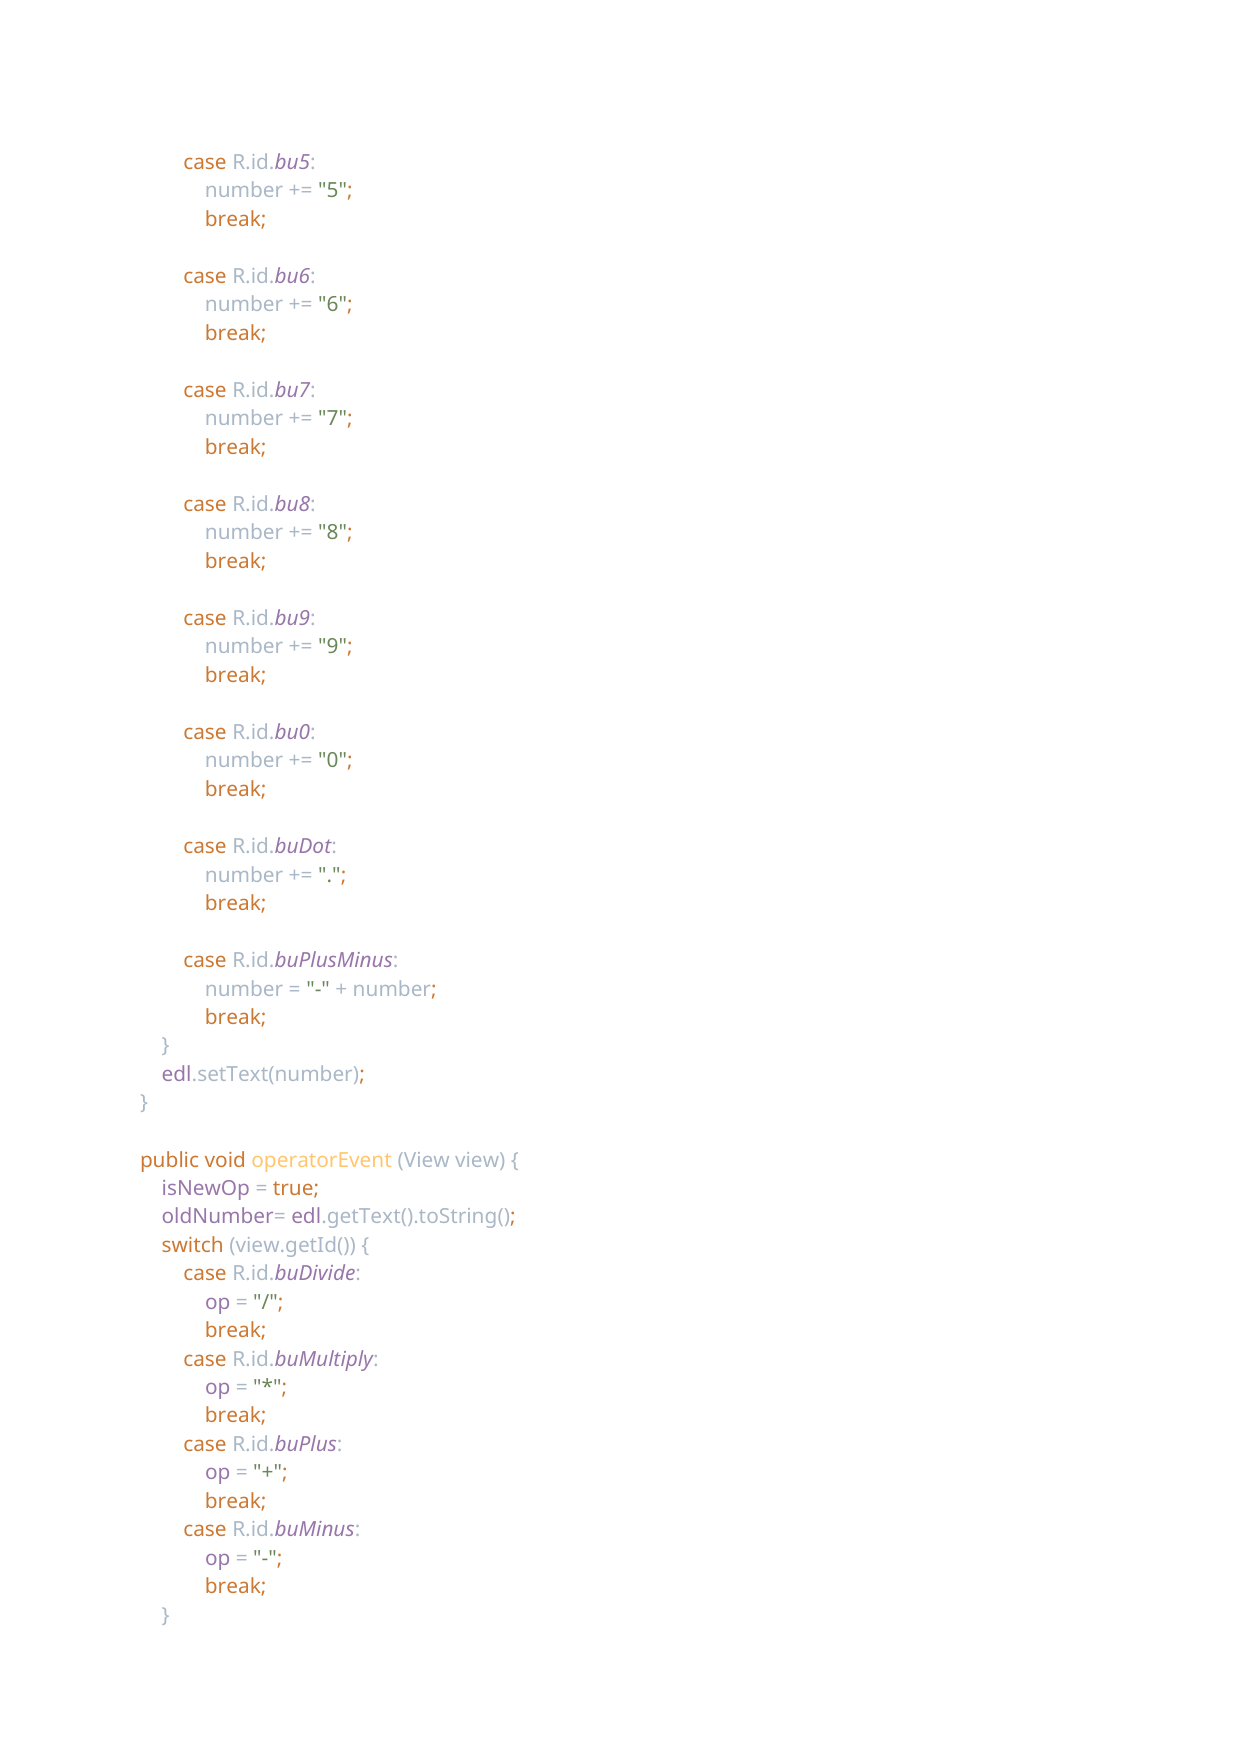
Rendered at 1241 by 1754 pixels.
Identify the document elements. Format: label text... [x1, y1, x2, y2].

text case R.id.bu5: number += "5"; break; case R.id.bu6: number += "6"; break; case R.id.bu7: number += "7"; break; case R.id.bu8: number += "8"; break; case R.id.bu9: number += "9"; break; case R.id.bu0: number += "0"; break; case R.id.buDot: number += "."; break; case R.id.buPlusMinus: number = "-" + number; break; } edl.setText(number); } public void operatorEvent (View view) { isNewOp = true; oldNumber= edl.getText().toString(); switch (view.getId()) { case R.id.buDivide: op = "/"; break; case R.id.buMultiply: op = "*"; break; case R.id.buPlus: op = "+"; break; case R.id.buMinus: op = "-"; break; } [118, 118, 1122, 1628]
